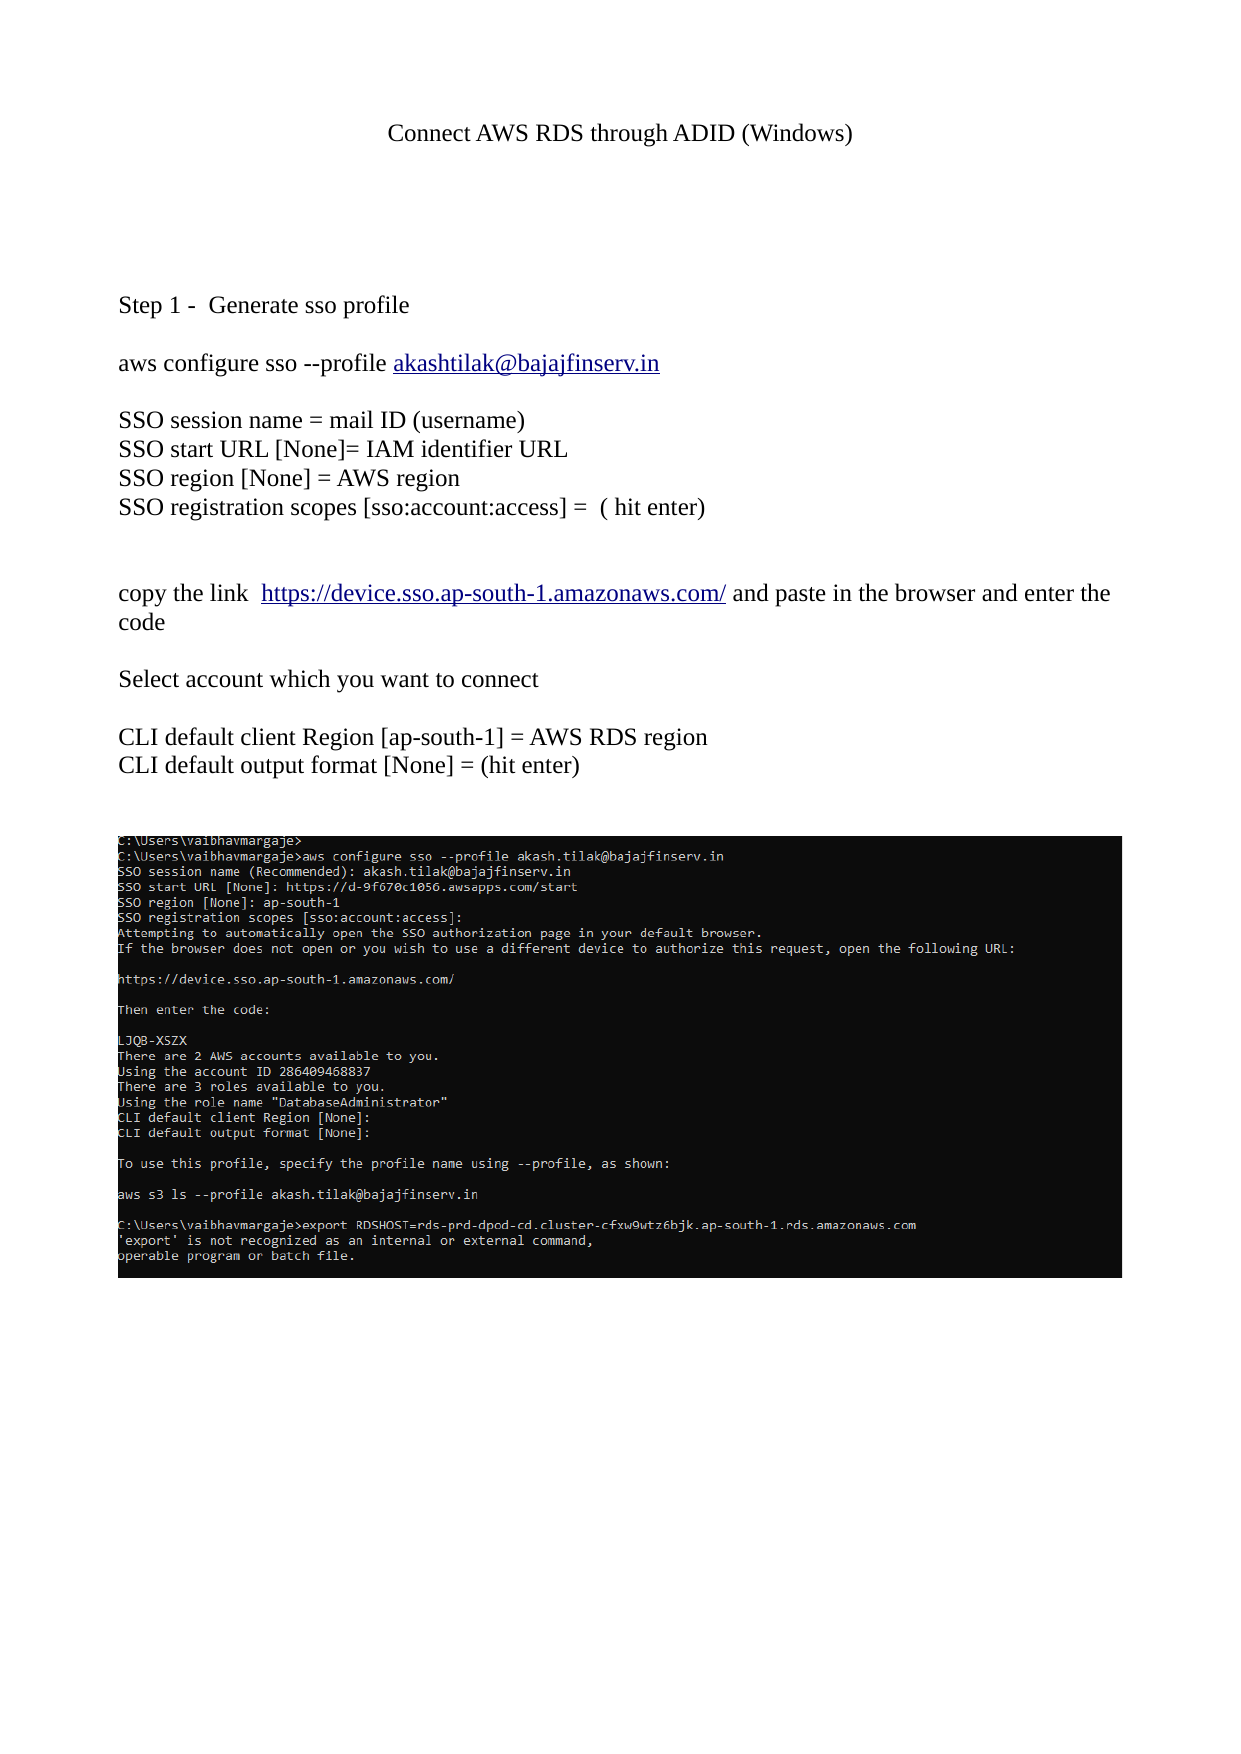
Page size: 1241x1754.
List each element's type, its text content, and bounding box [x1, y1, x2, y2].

text Step 1 - Generate sso profile [118, 291, 1122, 319]
picture [118, 836, 1123, 1278]
text CLI default output format [None] = (hit enter) [118, 751, 1122, 779]
text SSO registration scopes [sso:account:access] = ( hit enter) [118, 492, 1122, 521]
text Select account which you want to connect [118, 664, 1122, 693]
text CLI default client Region [ap-south-1] = AWS RDS region [118, 722, 1122, 751]
text Connect AWS RDS through ADID (Windows) [118, 118, 1122, 147]
text aws configure sso --profile akashtilak@bajajfinserv.in [118, 348, 1122, 377]
text copy the link https://device.sso.ap-south-1.amazonaws.com/ and paste in the browser and enter the code [118, 578, 1122, 636]
text SSO session name = mail ID (username) [118, 406, 1122, 434]
text SSO region [None] = AWS region [118, 463, 1122, 492]
text SSO start URL [None]= IAM identifier URL [118, 434, 1122, 463]
